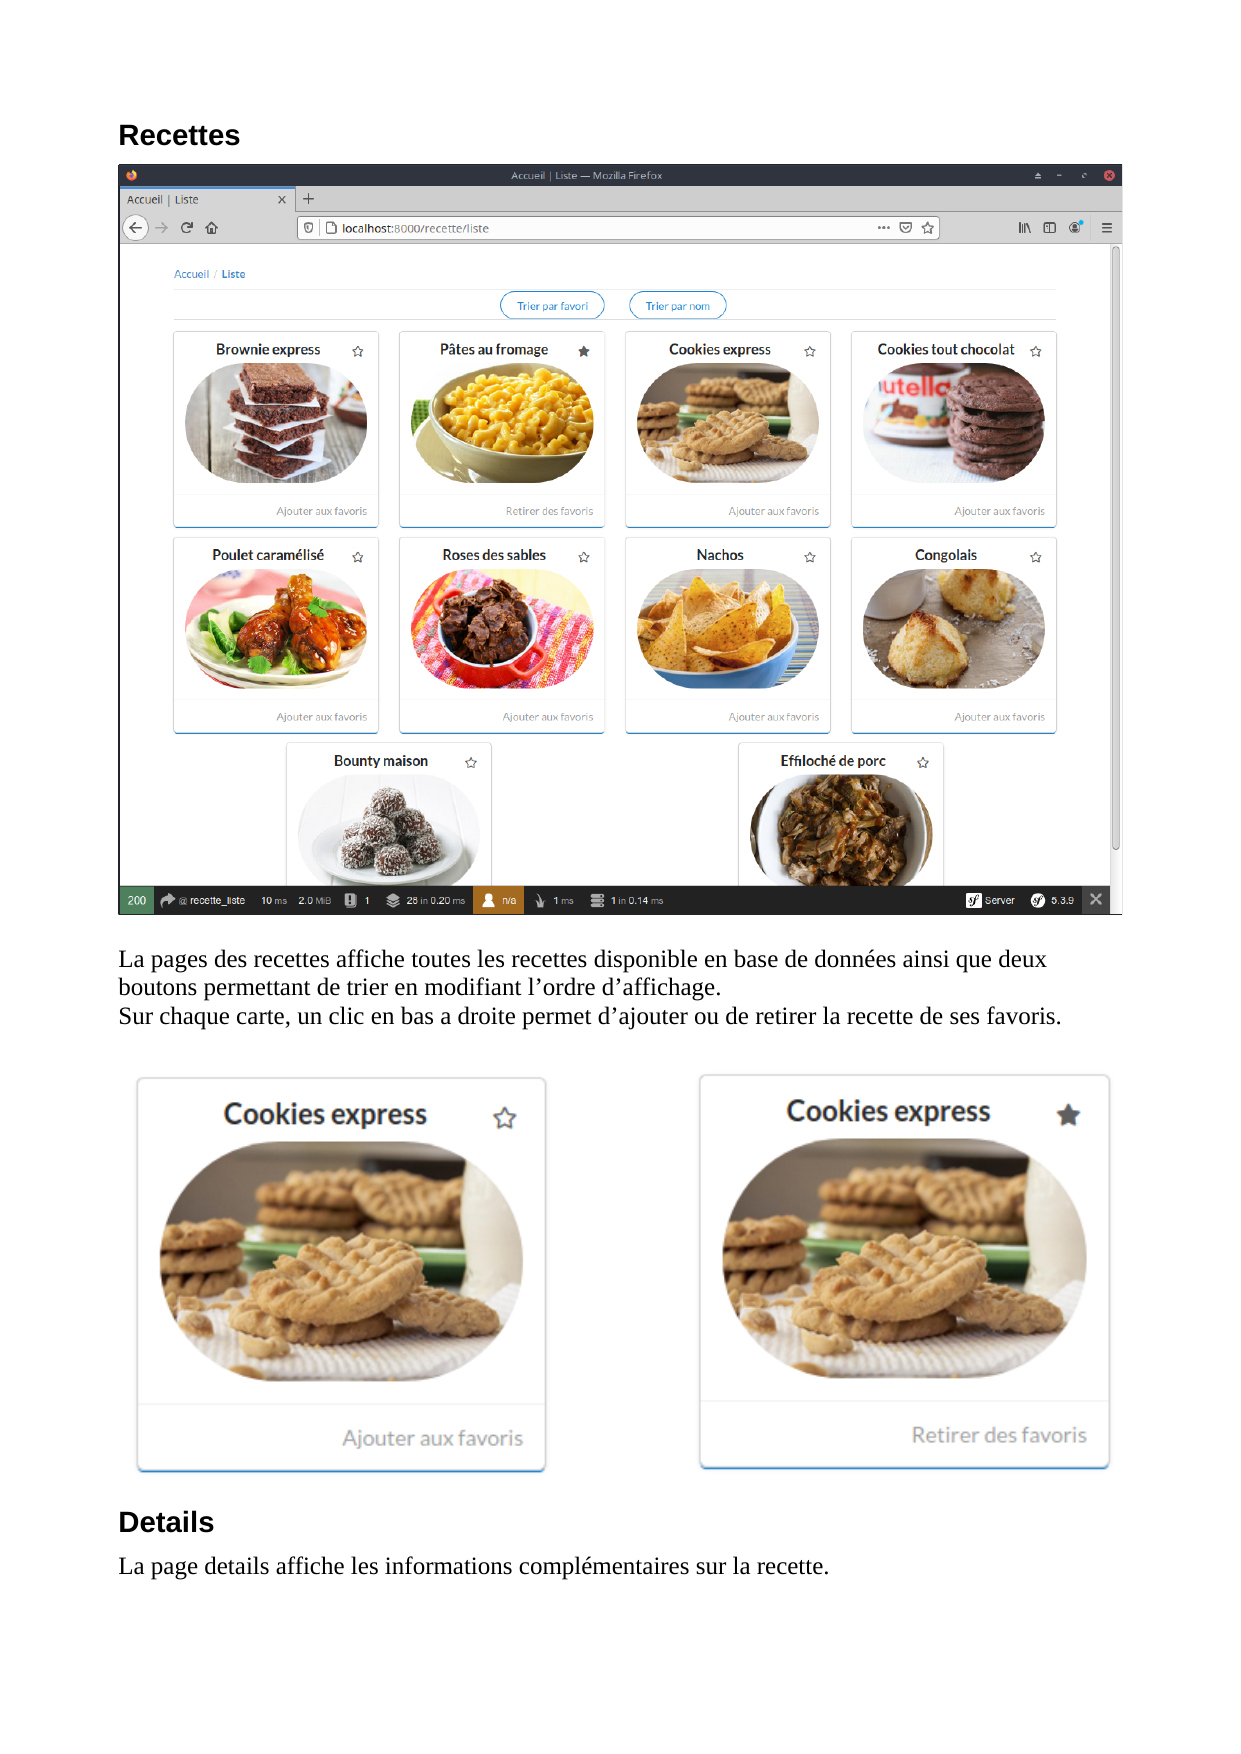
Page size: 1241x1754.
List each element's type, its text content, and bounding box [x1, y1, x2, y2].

picture [118, 164, 1123, 915]
picture [679, 1062, 1123, 1482]
picture [118, 1065, 556, 1482]
text La page details affiche les informations complémentaires sur la recette. [118, 1551, 1122, 1579]
text Sur chaque carte, un clic en bas a droite permet d’ajouter ou de retirer la recette de ses favoris. [118, 1001, 1122, 1030]
text La pages des recettes affiche toutes les recettes disponible en base de données ainsi que deux boutons permettant de trier en modifiant l’ordre d’affichage. [118, 944, 1122, 1001]
subtitle Details [118, 1504, 1122, 1538]
subtitle Recettes [118, 118, 1122, 152]
